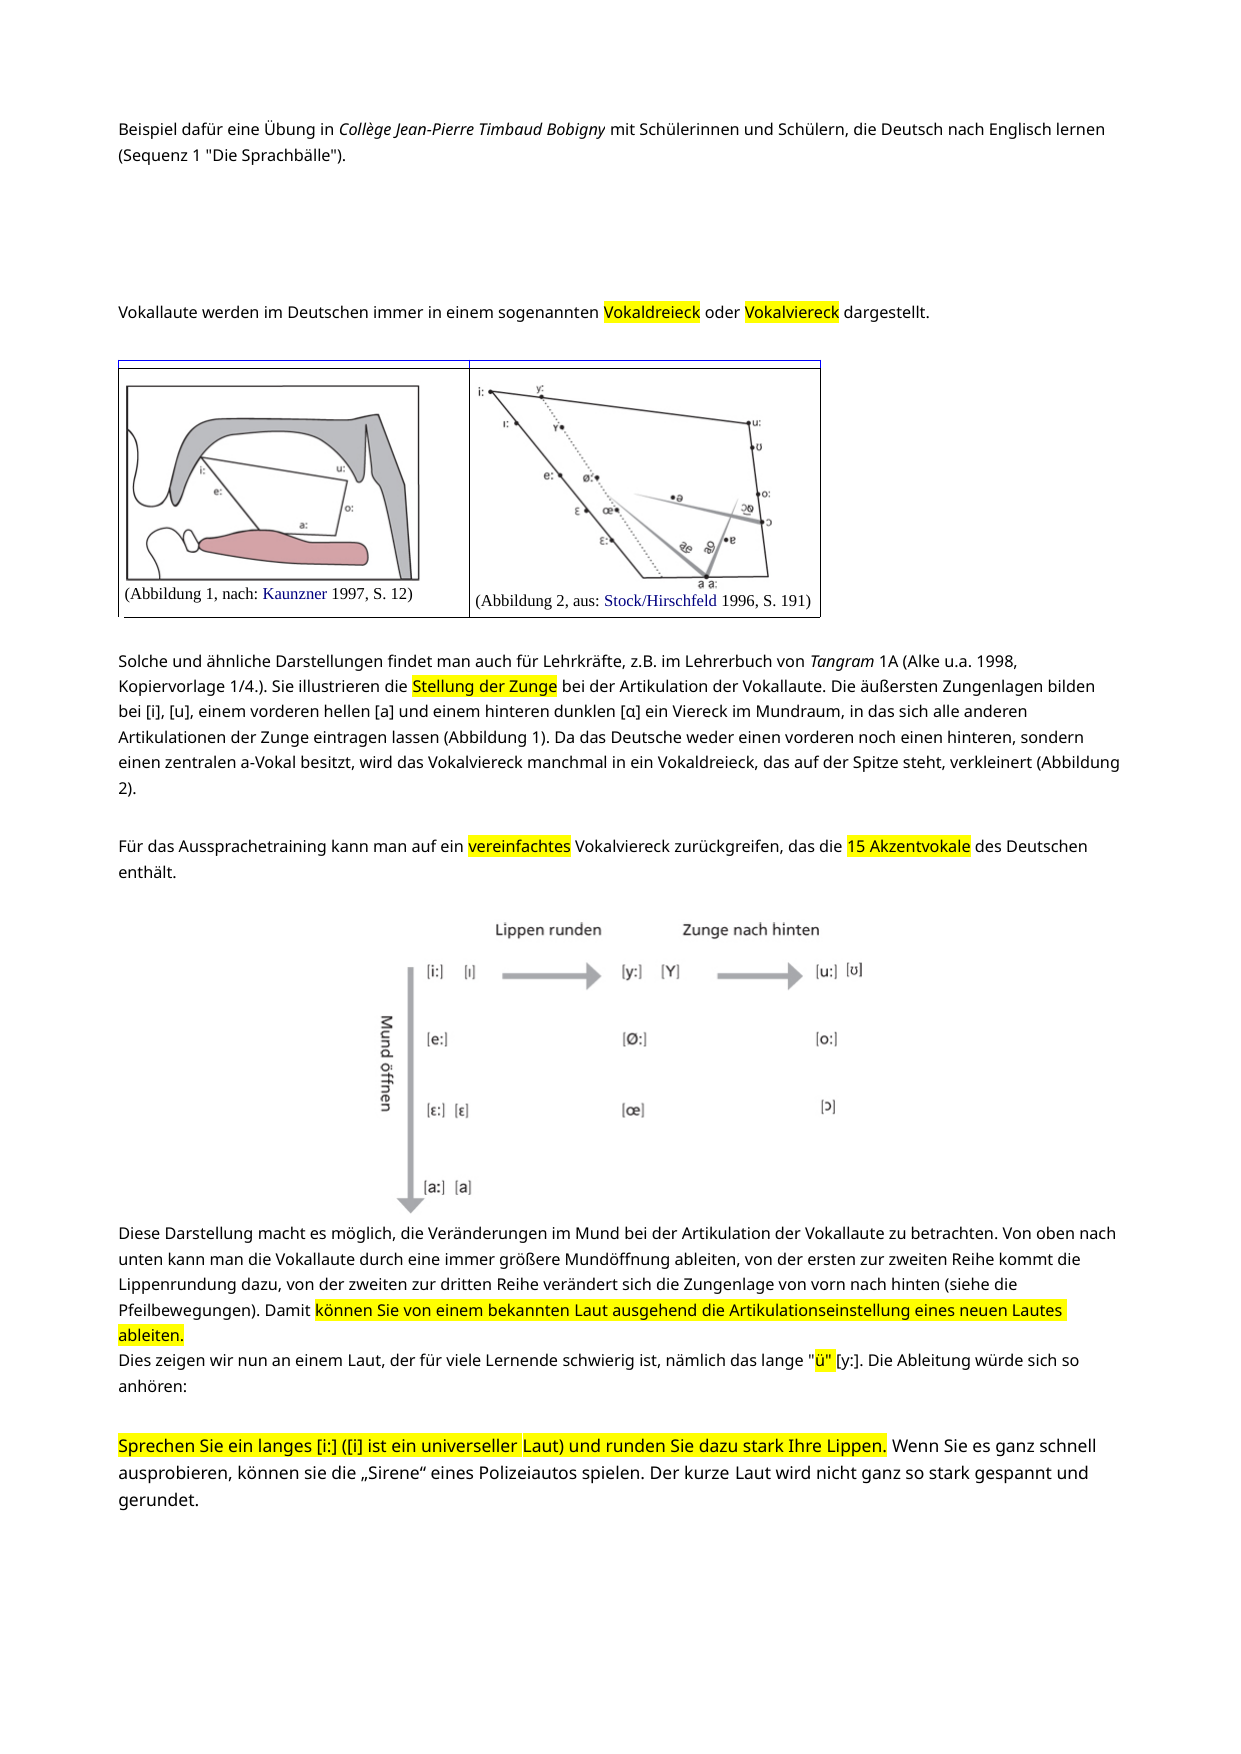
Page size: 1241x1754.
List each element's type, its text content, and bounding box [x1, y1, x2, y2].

text Vokallaute werden im Deutschen immer in einem sogenannten Vokaldreieck oder Vokalviereck dargestellt. [118, 301, 1122, 323]
text Beispiel dafür eine Übung in Collège Jean-Pierre Timbaud Bobigny mit Schülerinnen und Schülern, die Deutsch nach Englisch lernen (Sequenz 1 "Die Sprachbälle"). [118, 118, 1122, 166]
table_header [470, 361, 820, 368]
picture [124, 381, 425, 585]
text Solche und ähnliche Darstellungen findet man auch für Lehrkräfte, z.B. im Lehrerbuch von Tangram 1A (Alke u.a. 1998, Kopiervorlage 1/4.). Sie illustrieren die Stellung der Zunge bei der Artikulation der Vokallaute. Die äußersten Zungenlagen bilden bei [i], [u], einem vorderen hellen [a] und einem hinteren dunklen [ɑ] ein Viereck im Mundraum, in das sich alle anderen Artikulationen der Zunge eintragen lassen (Abbildung 1). Da das Deutsche weder einen vorderen noch einen hinteren, sondern einen zentralen a-Vokal besitzt, wird das Vokalviereck manchmal in ein Vokaldreieck, das auf der Spitze steht, verkleinert (Abbildung 2). [118, 650, 1122, 799]
table_cell (Abbildung 2, aus: Stock/Hirschfeld 1996, S. 191) [470, 369, 820, 617]
table_header [119, 361, 469, 368]
text Für das Aussprachetraining kann man auf ein vereinfachtes Vokalviereck zurückgreifen, das die 15 Akzentvokale des Deutschen enthält. [118, 835, 1122, 883]
text Sprechen Sie ein langes [i:] ([i] ist ein universeller Laut) und runden Sie dazu stark Ihre Lippen. Wenn Sie es ganz schnell ausprobieren, können sie die „Sirene“ eines Polizeiautos spielen. Der kurze Laut wird nicht ganz so stark gespannt und gerundet. [118, 1433, 1122, 1512]
text Diese Darstellung macht es möglich, die Veränderungen im Mund bei der Artikulation der Vokallaute zu betrachten. Von oben nach unten kann man die Vokallaute durch eine immer größere Mundöffnung ableiten, von der ersten zur zweiten Reihe kommt die Lippenrundung dazu, von der zweiten zur dritten Reihe verändert sich die Zungenlage von vorn nach hinten (siehe die Pfeilbewegungen). Damit können Sie von einem bekannten Laut ausgehend die Artikulationseinstellung eines neuen Lautes ableiten. [118, 1222, 1122, 1346]
picture [374, 919, 867, 1218]
table_cell (Abbildung 1, nach: Kaunzner 1997, S. 12) [119, 369, 469, 617]
text Dies zeigen wir nun an einem Laut, der für viele Lernende schwierig ist, nämlich das lange "ü" [y:]. Die Ableitung würde sich so anhören: [118, 1349, 1122, 1397]
picture [475, 374, 776, 592]
